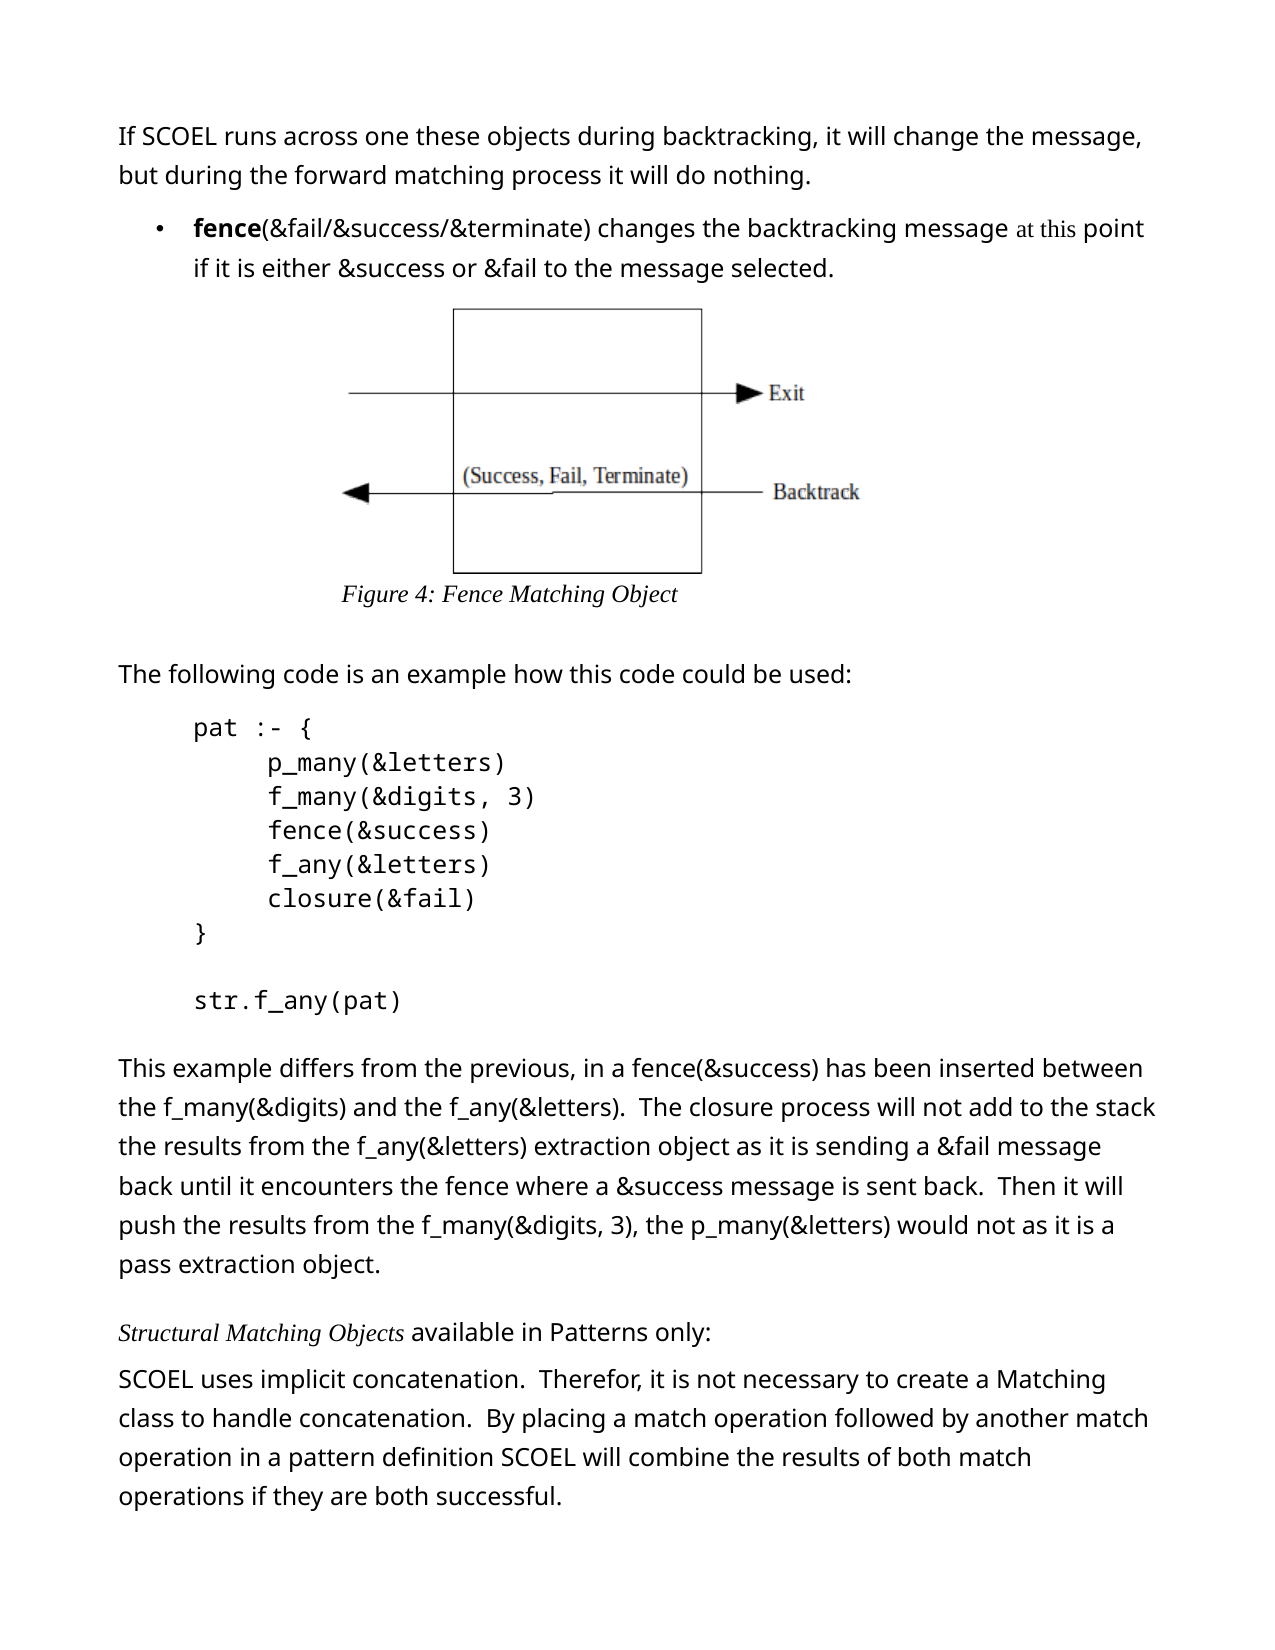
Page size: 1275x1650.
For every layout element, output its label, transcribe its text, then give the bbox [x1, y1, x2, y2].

text f_many(&digits, 3) [193, 778, 1157, 812]
subtitle Structural Matching Objects available in Patterns only: [118, 1315, 1082, 1349]
text p_many(&letters) [193, 744, 1157, 778]
text If SCOEL runs across one these objects during backtracking, it will change the message, but during the forward matching process it will do nothing. [118, 118, 1157, 191]
text The following code is an example how this code could be used: [118, 656, 1157, 690]
list fence(&fail/&success/&terminate) changes the backtracking message at this point if it is either &success or &fail to the message selected. [156, 211, 1157, 284]
text This example differs from the previous, in a fence(&success) has been inserted between the f_many(&digits) and the f_any(&letters). The closure process will not add to the stack the results from the f_any(&letters) extraction object as it is sending a &fail message back until it encounters the fence where a &success message is sent back. Then it will push the results from the f_many(&digits, 3), the p_many(&letters) would not as it is a pass extraction object. [118, 1051, 1157, 1281]
text closure(&fail) [193, 880, 1157, 914]
text SCOEL uses implicit concatenation. Therefor, it is not necessary to create a Matching class to handle concatenation. By placing a match operation followed by another match operation in a pattern definition SCOEL will combine the results of both match operations if they are both successful. [118, 1361, 1157, 1513]
text f_any(&letters) [193, 846, 1157, 880]
text str.f_any(pat) [193, 983, 1157, 1017]
text Figure 4: Fence Matching Object [341, 574, 862, 608]
picture [341, 308, 862, 574]
text fence(&success) [193, 812, 1157, 846]
text } [193, 914, 1157, 948]
text pat :- { [193, 710, 1157, 744]
